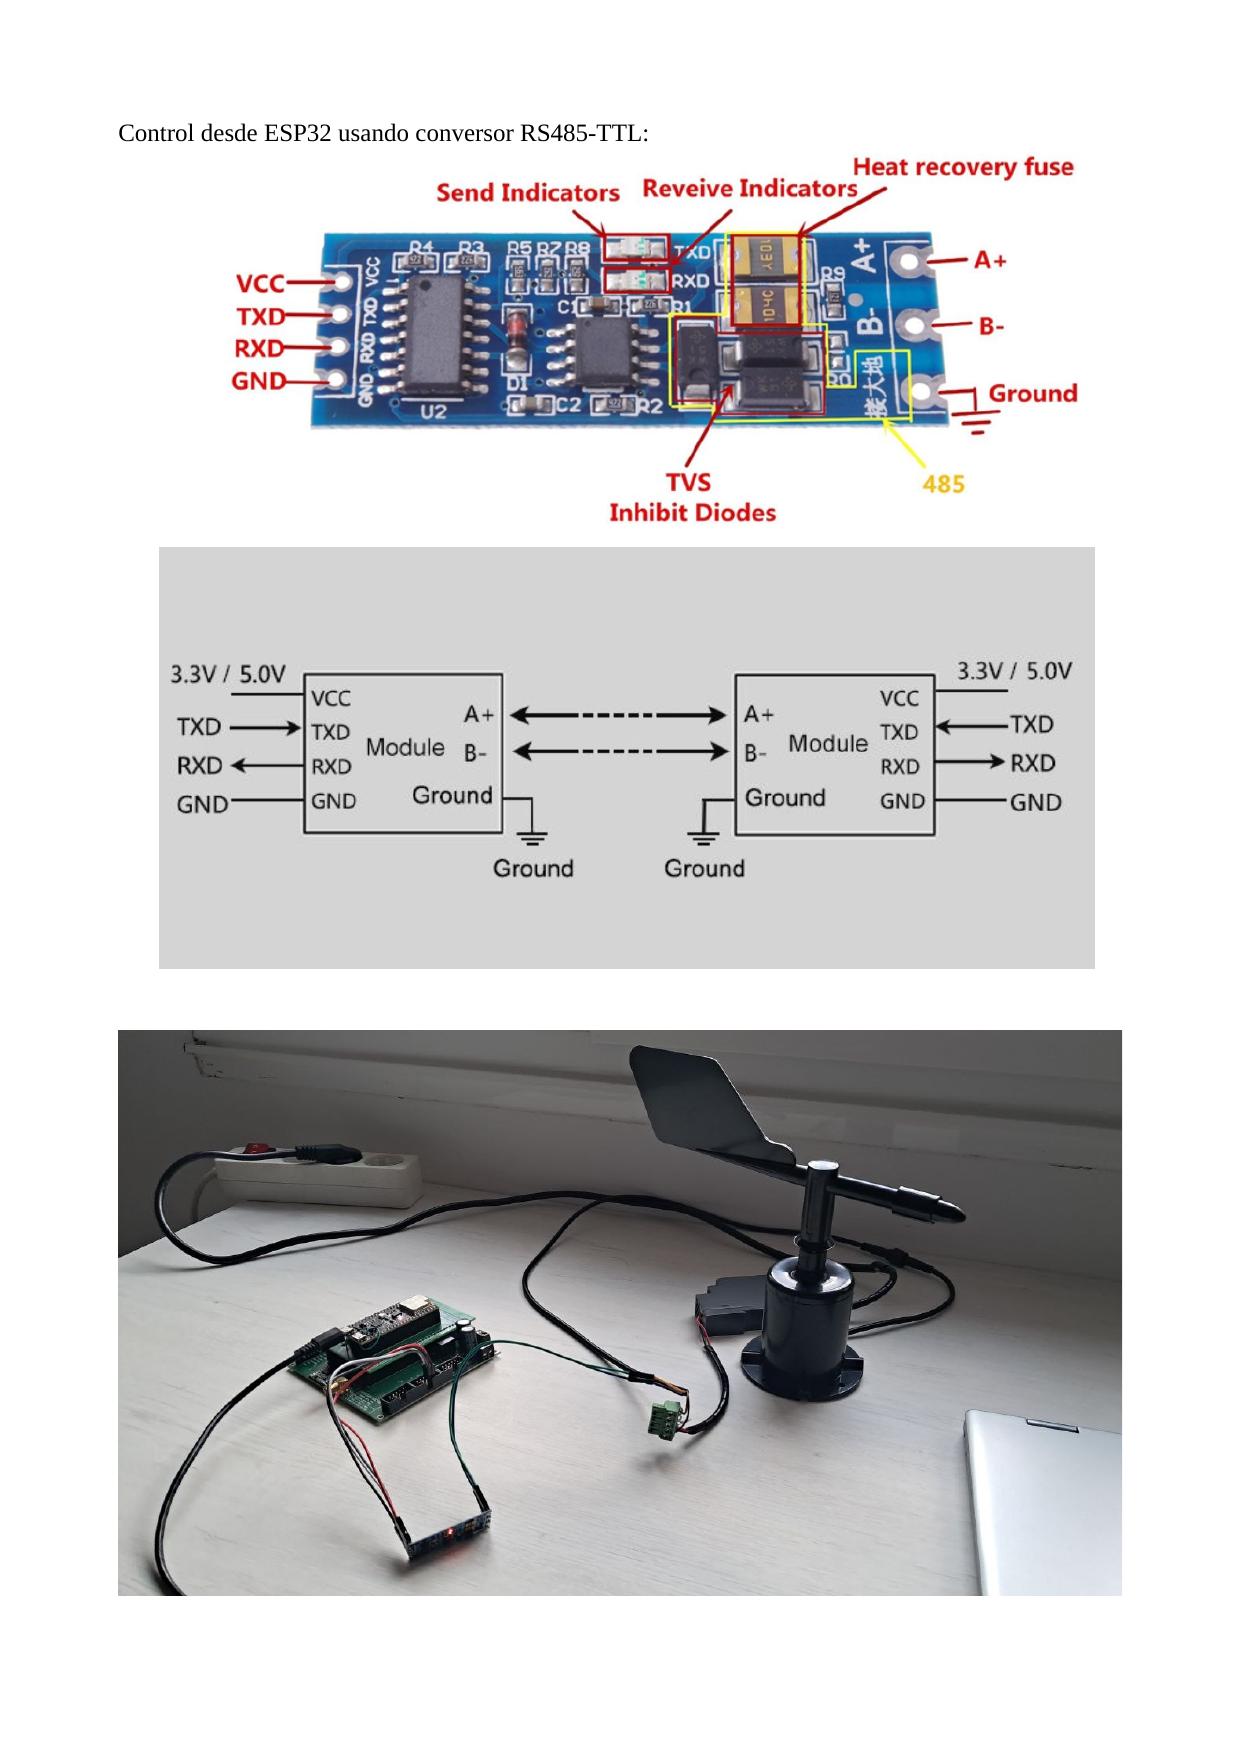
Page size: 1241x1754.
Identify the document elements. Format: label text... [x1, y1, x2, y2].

picture [118, 1030, 1123, 1596]
text Control desde ESP32 usando conversor RS485-TTL: [118, 118, 1122, 146]
picture [118, 146, 1123, 973]
